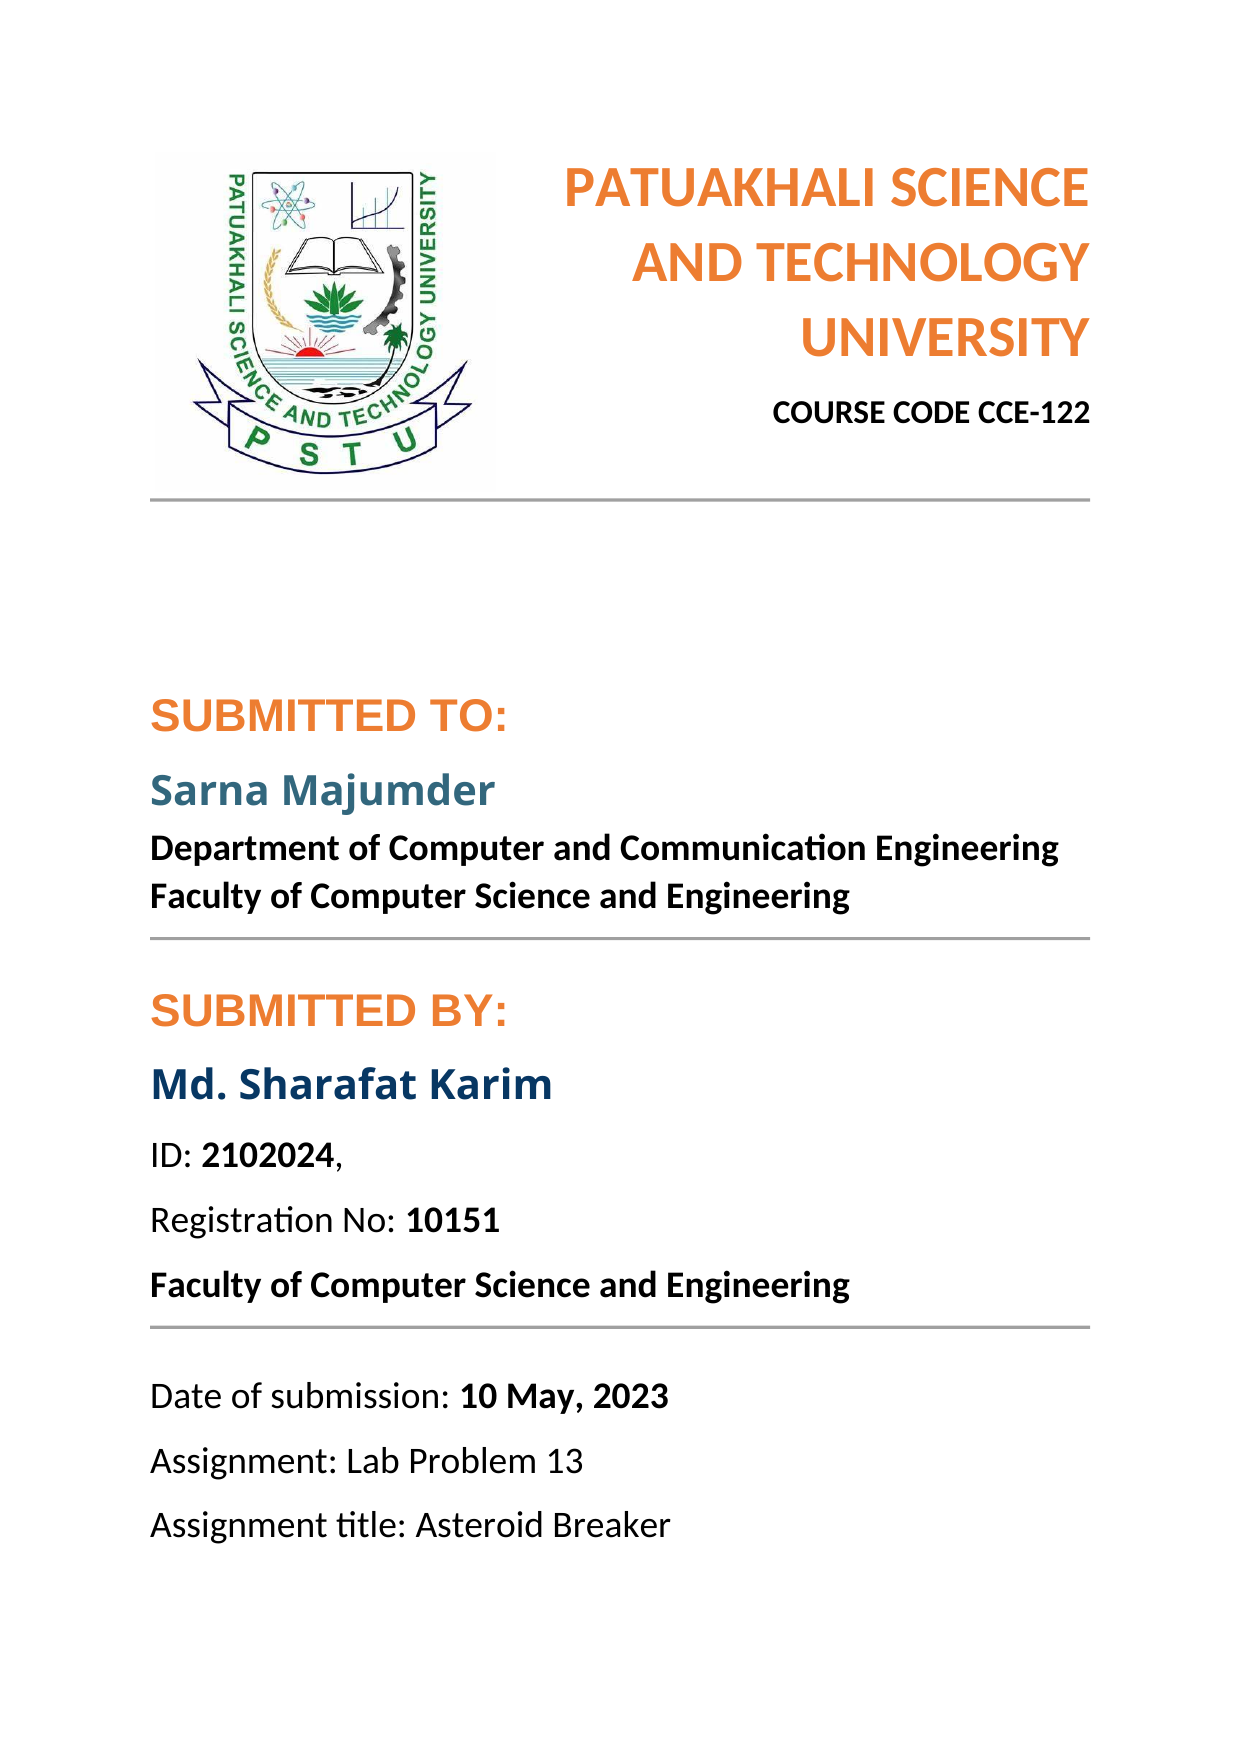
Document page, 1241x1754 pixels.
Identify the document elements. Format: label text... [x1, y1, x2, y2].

text Date of submission: 10 May, 2023 [150, 1372, 1090, 1418]
picture [154, 152, 496, 493]
text Assignment title: Asteroid Breaker [150, 1501, 1090, 1547]
text Faculty of Computer Science and Engineering [150, 1261, 1090, 1307]
text ID: 2102024, [150, 1131, 1090, 1177]
text Registration No: 10151 [150, 1196, 1090, 1242]
text COURSE CODE CCE-122 [496, 391, 1090, 432]
text SUBMITTED TO: [150, 688, 1090, 741]
subtitle Department of Computer and Communication Engineering [150, 824, 1090, 870]
text Assignment: Lab Problem 13 [150, 1437, 1090, 1482]
text SUBMITTED BY: [150, 983, 1090, 1036]
text Md. Sharafat Karim [150, 1055, 1090, 1112]
subtitle Sarna Majumder [150, 760, 1090, 817]
text PATUAKHALI SCIENCE AND TECHNOLOGY UNIVERSITY [150, 150, 1090, 371]
text Faculty of Computer Science and Engineering [150, 872, 1090, 918]
